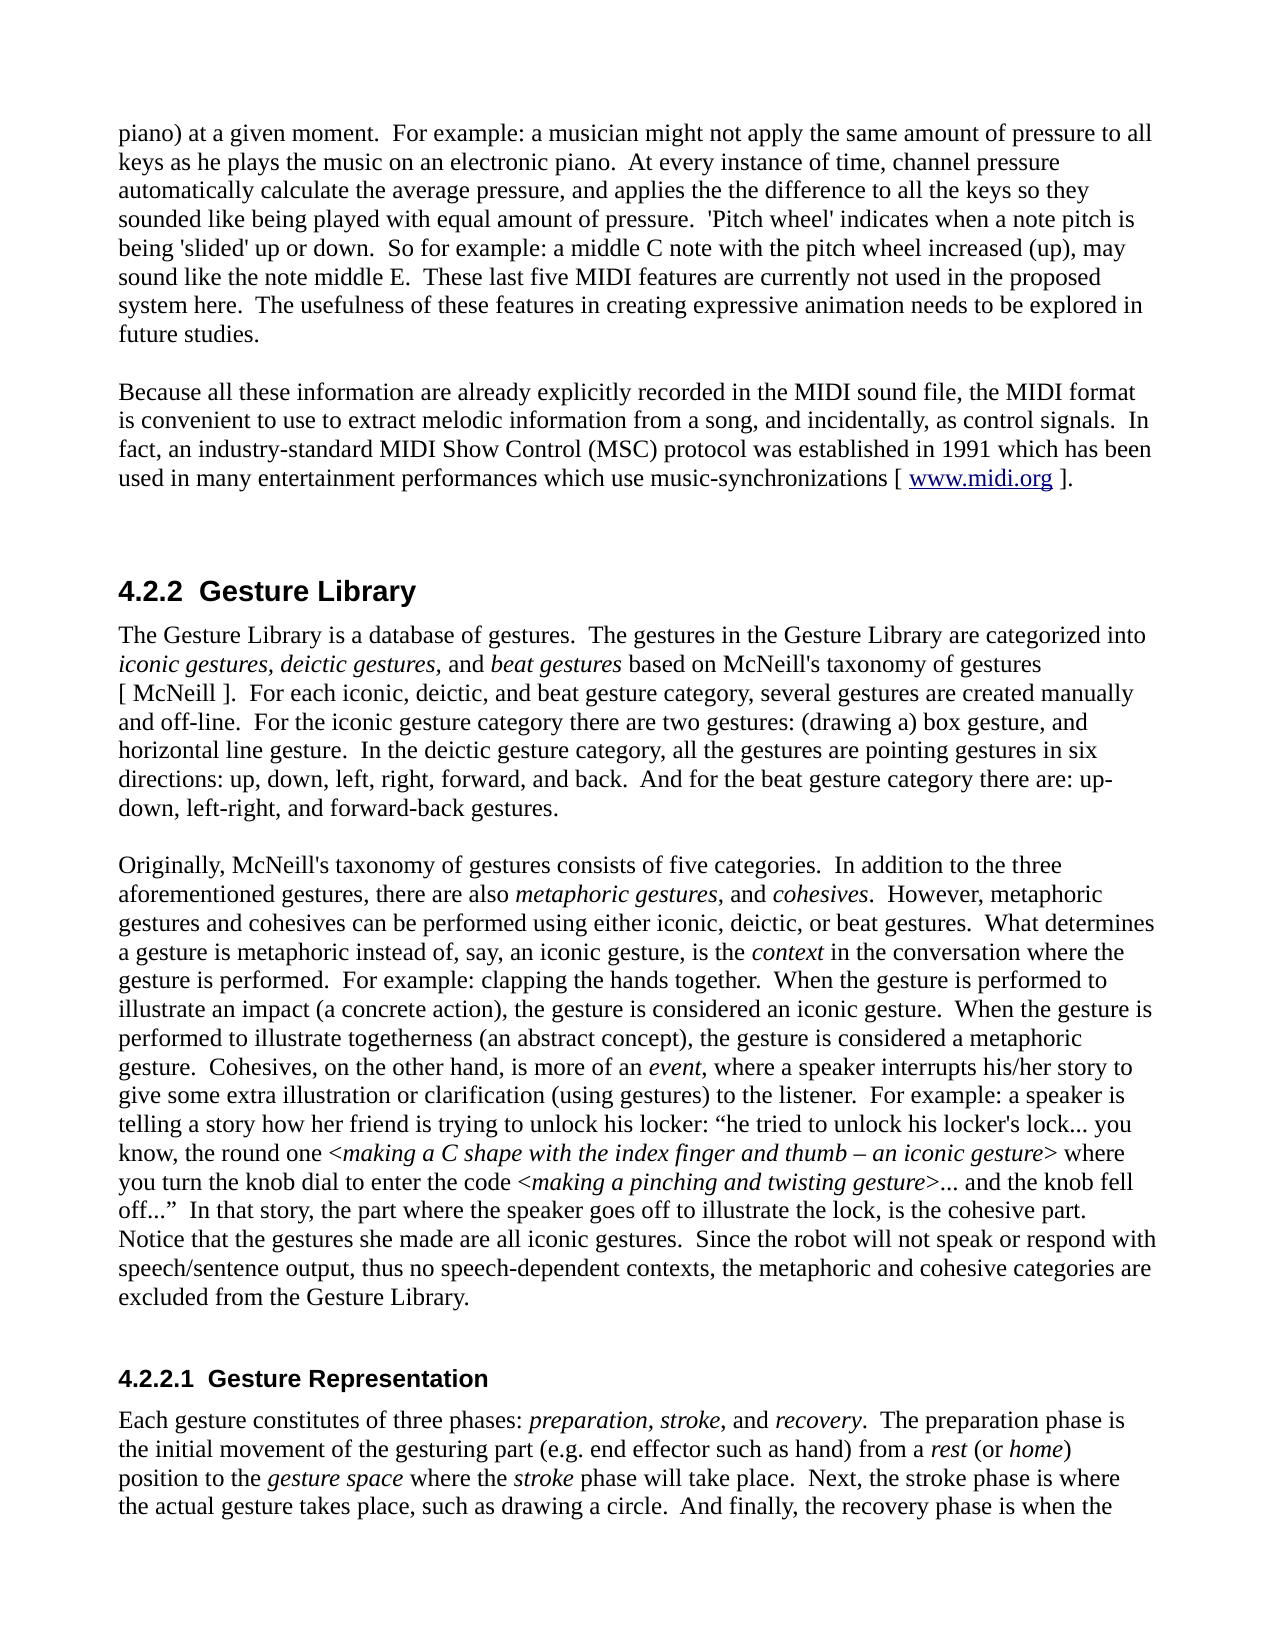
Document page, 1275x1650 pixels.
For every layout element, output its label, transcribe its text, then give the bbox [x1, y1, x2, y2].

text Originally, McNeill's taxonomy of gestures consists of five categories. In addition to the three aforementioned gestures, there are also metaphoric gestures, and cohesives. However, metaphoric gestures and cohesives can be performed using either iconic, deictic, or beat gestures. What determines a gesture is metaphoric instead of, say, an iconic gesture, is the context in the conversation where the gesture is performed. For example: clapping the hands together. When the gesture is performed to illustrate an impact (a concrete action), the gesture is considered an iconic gesture. When the gesture is performed to illustrate togetherness (an abstract concept), the gesture is considered a metaphoric gesture. Cohesives, on the other hand, is more of an event, where a speaker interrupts his/her story to give some extra illustration or clarification (using gestures) to the listener. For example: a speaker is telling a story how her friend is trying to unlock his locker: “he tried to unlock his locker's lock... you know, the round one <making a C shape with the index finger and thumb – an iconic gesture> where you turn the knob dial to enter the code <making a pinching and twisting gesture>... and the knob fell off...” In that story, the part where the speaker goes off to illustrate the lock, is the cohesive part. Notice that the gestures she made are all iconic gestures. Since the robot will not speak or respond with speech/sentence output, thus no speech-dependent contexts, the metaphoric and cohesive categories are excluded from the Gesture Library. [118, 850, 1157, 1310]
subtitle 4.2.2.1 Gesture Representation [118, 1364, 1157, 1393]
text The Gesture Library is a database of gestures. The gestures in the Gesture Library are categorized into iconic gestures, deictic gestures, and beat gestures based on McNeill's taxonomy of gestures [ McNeill ]. For each iconic, deictic, and beat gesture category, several gestures are created manually and off-line. For the iconic gesture category there are two gestures: (drawing a) box gesture, and horizontal line gesture. In the deictic gesture category, all the gestures are pointing gestures in six directions: up, down, left, right, forward, and back. And for the beat gesture category there are: up-down, left-right, and forward-back gestures. [118, 620, 1157, 822]
text Each gesture constitutes of three phases: preparation, stroke, and recovery. The preparation phase is the initial movement of the gesturing part (e.g. end effector such as hand) from a rest (or home) position to the gesture space where the stroke phase will take place. Next, the stroke phase is where the actual gesture takes place, such as drawing a circle. And finally, the recovery phase is when the [118, 1405, 1157, 1520]
text piano) at a given moment. For example: a musician might not apply the same amount of pressure to all keys as he plays the music on an electronic piano. At every instance of time, channel pressure automatically calculate the average pressure, and applies the the difference to all the keys so they sounded like being played with equal amount of pressure. 'Pitch wheel' indicates when a note pitch is being 'slided' up or down. So for example: a middle C note with the pitch wheel increased (up), may sound like the note middle E. These last five MIDI features are currently not used in the proposed system here. The usefulness of these features in creating expressive animation needs to be explored in future studies. [118, 118, 1157, 348]
text Because all these information are already explicitly recorded in the MIDI sound file, the MIDI format is convenient to use to extract melodic information from a song, and incidentally, as control signals. In fact, an industry-standard MIDI Show Control (MSC) protocol was established in 1991 which has been used in many entertainment performances which use music-synchronizations [ www.midi.org ]. [118, 377, 1157, 492]
subtitle 4.2.2 Gesture Library [118, 574, 1157, 608]
